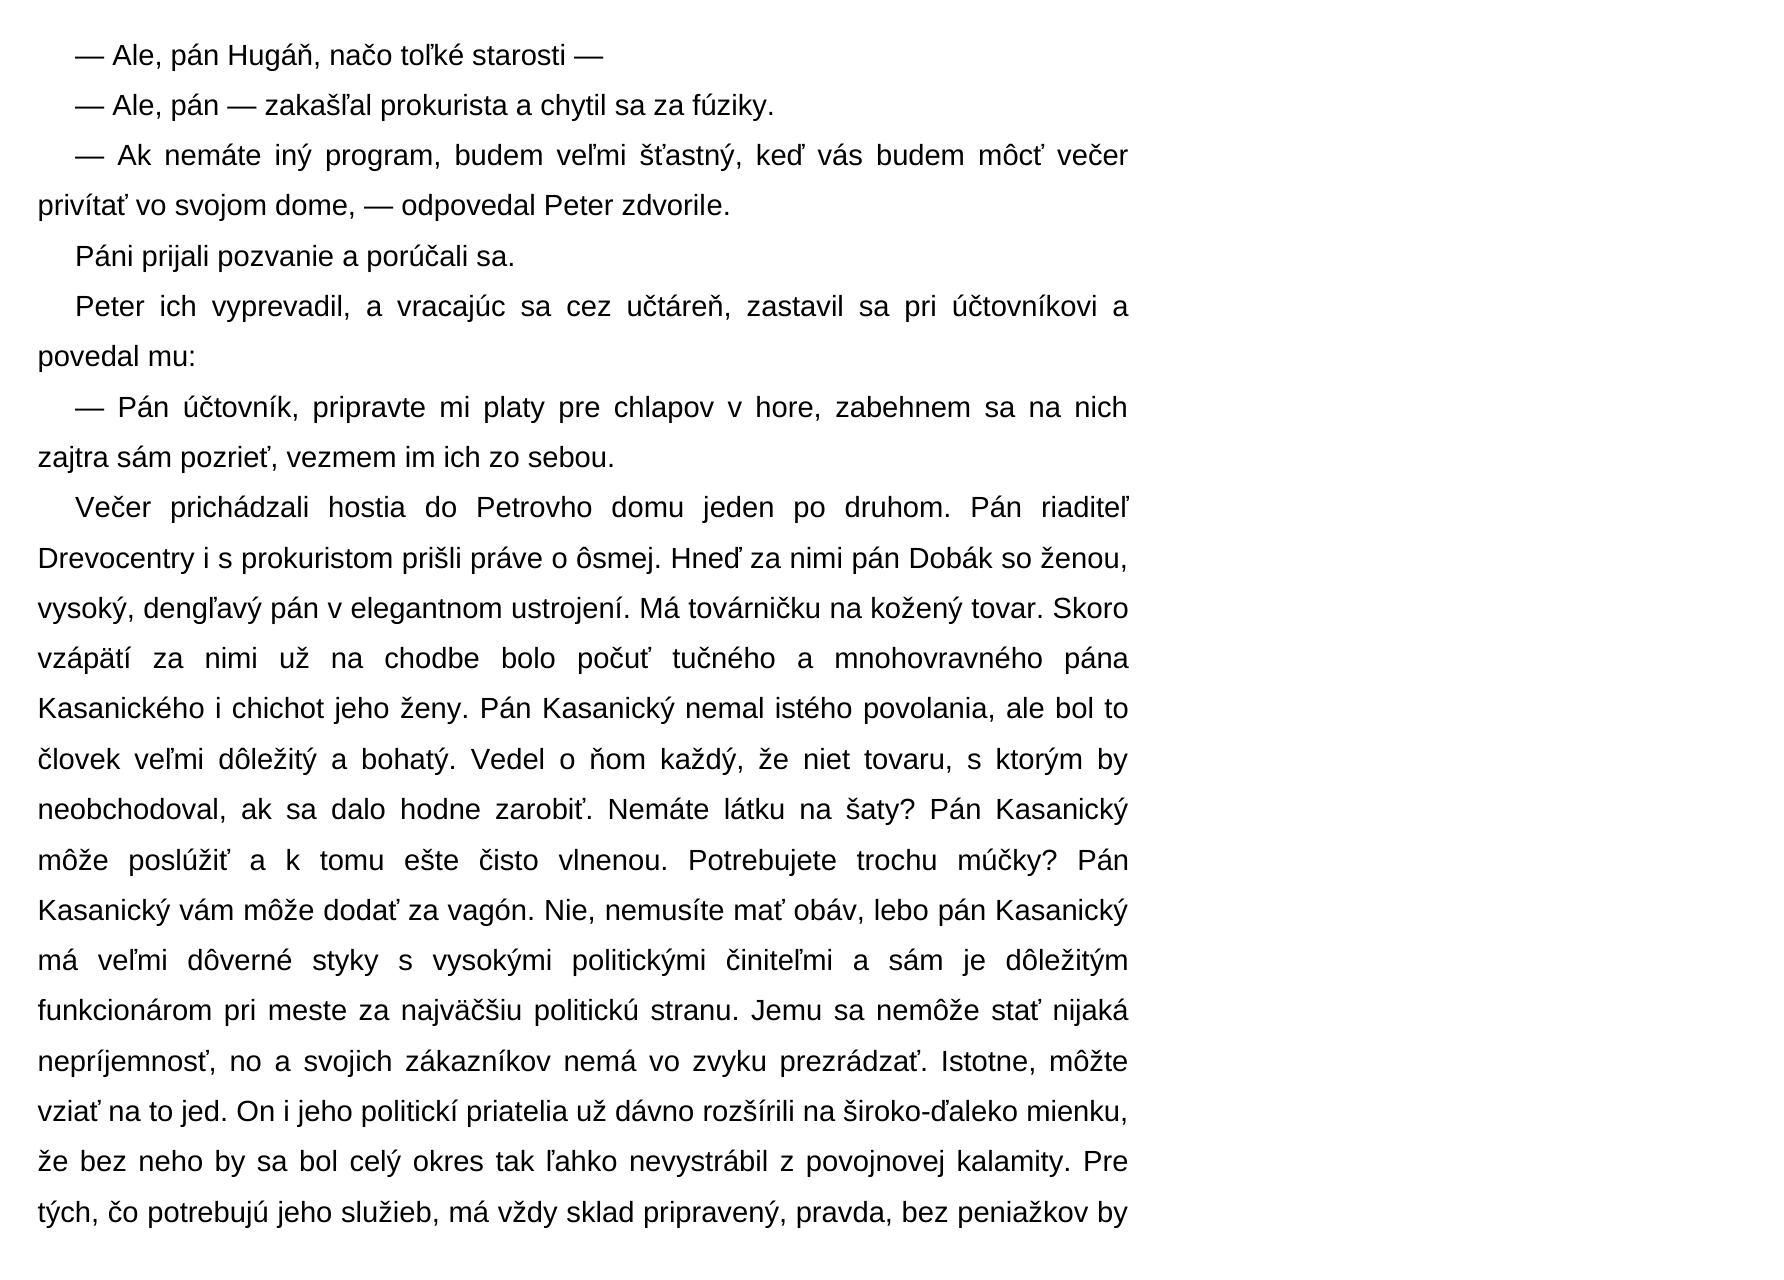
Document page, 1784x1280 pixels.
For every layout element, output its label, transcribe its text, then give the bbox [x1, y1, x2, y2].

text — Ale, pán Hugáň, načo toľké starosti — [37, 37, 1130, 71]
text — Ak nemáte iný program, budem veľmi šťastný, keď vás budem môcť večer privítať vo svojom dome, — odpovedal Peter zdvorile. [37, 138, 1130, 222]
text Večer prichádzali hostia do Petrovho domu jeden po druhom. Pán riaditeľ Drevocentry i s prokuristom prišli práve o ôsmej. Hneď za nimi pán Dobák so ženou, vysoký, dengľavý pán v elegantnom ustrojení. Má továrničku na kožený tovar. Skoro vzápätí za nimi už na chodbe bolo počuť tučného a mnohovravného pána Kasanického i chichot jeho ženy. Pán Kasanický nemal istého povolania, ale bol to človek veľmi dôležitý a bohatý. Vedel o ňom každý, že niet tovaru, s ktorým by neobchodoval, ak sa dalo hodne zarobiť. Nemáte látku na šaty? Pán Kasanický môže poslúžiť a k tomu ešte čisto vlnenou. Potrebujete trochu múčky? Pán Kasanický vám môže dodať za vagón. Nie, nemusíte mať obáv, lebo pán Kasanický má veľmi dôverné styky s vysokými politickými činiteľmi a sám je dôležitým funkcionárom pri meste za najväčšiu politickú stranu. Jemu sa nemôže stať nijaká nepríjemnosť, no a svojich zákazníkov nemá vo zvyku prezrádzať. Istotne, môžte vziať na to jed. On i jeho politickí priatelia už dávno rozšírili na široko-ďaleko mienku, že bez neho by sa bol celý okres tak ľahko nevystrábil z povojnovej kalamity. Pre tých, čo potrebujú jeho služieb, má vždy sklad pripravený, pravda, bez peniažkov by [37, 490, 1130, 1228]
text — Ale, pán — zakašľal prokurista a chytil sa za fúziky. [37, 88, 1130, 121]
text — Pán účtovník, pripravte mi platy pre chlapov v hore, zabehnem sa na nich zajtra sám pozrieť, vezmem im ich zo sebou. [37, 390, 1130, 473]
text Páni prijali pozvanie a porúčali sa. [37, 239, 1130, 272]
text Peter ich vyprevadil, a vracajúc sa cez učtáreň, zastavil sa pri účtovníkovi a povedal mu: [37, 289, 1130, 373]
